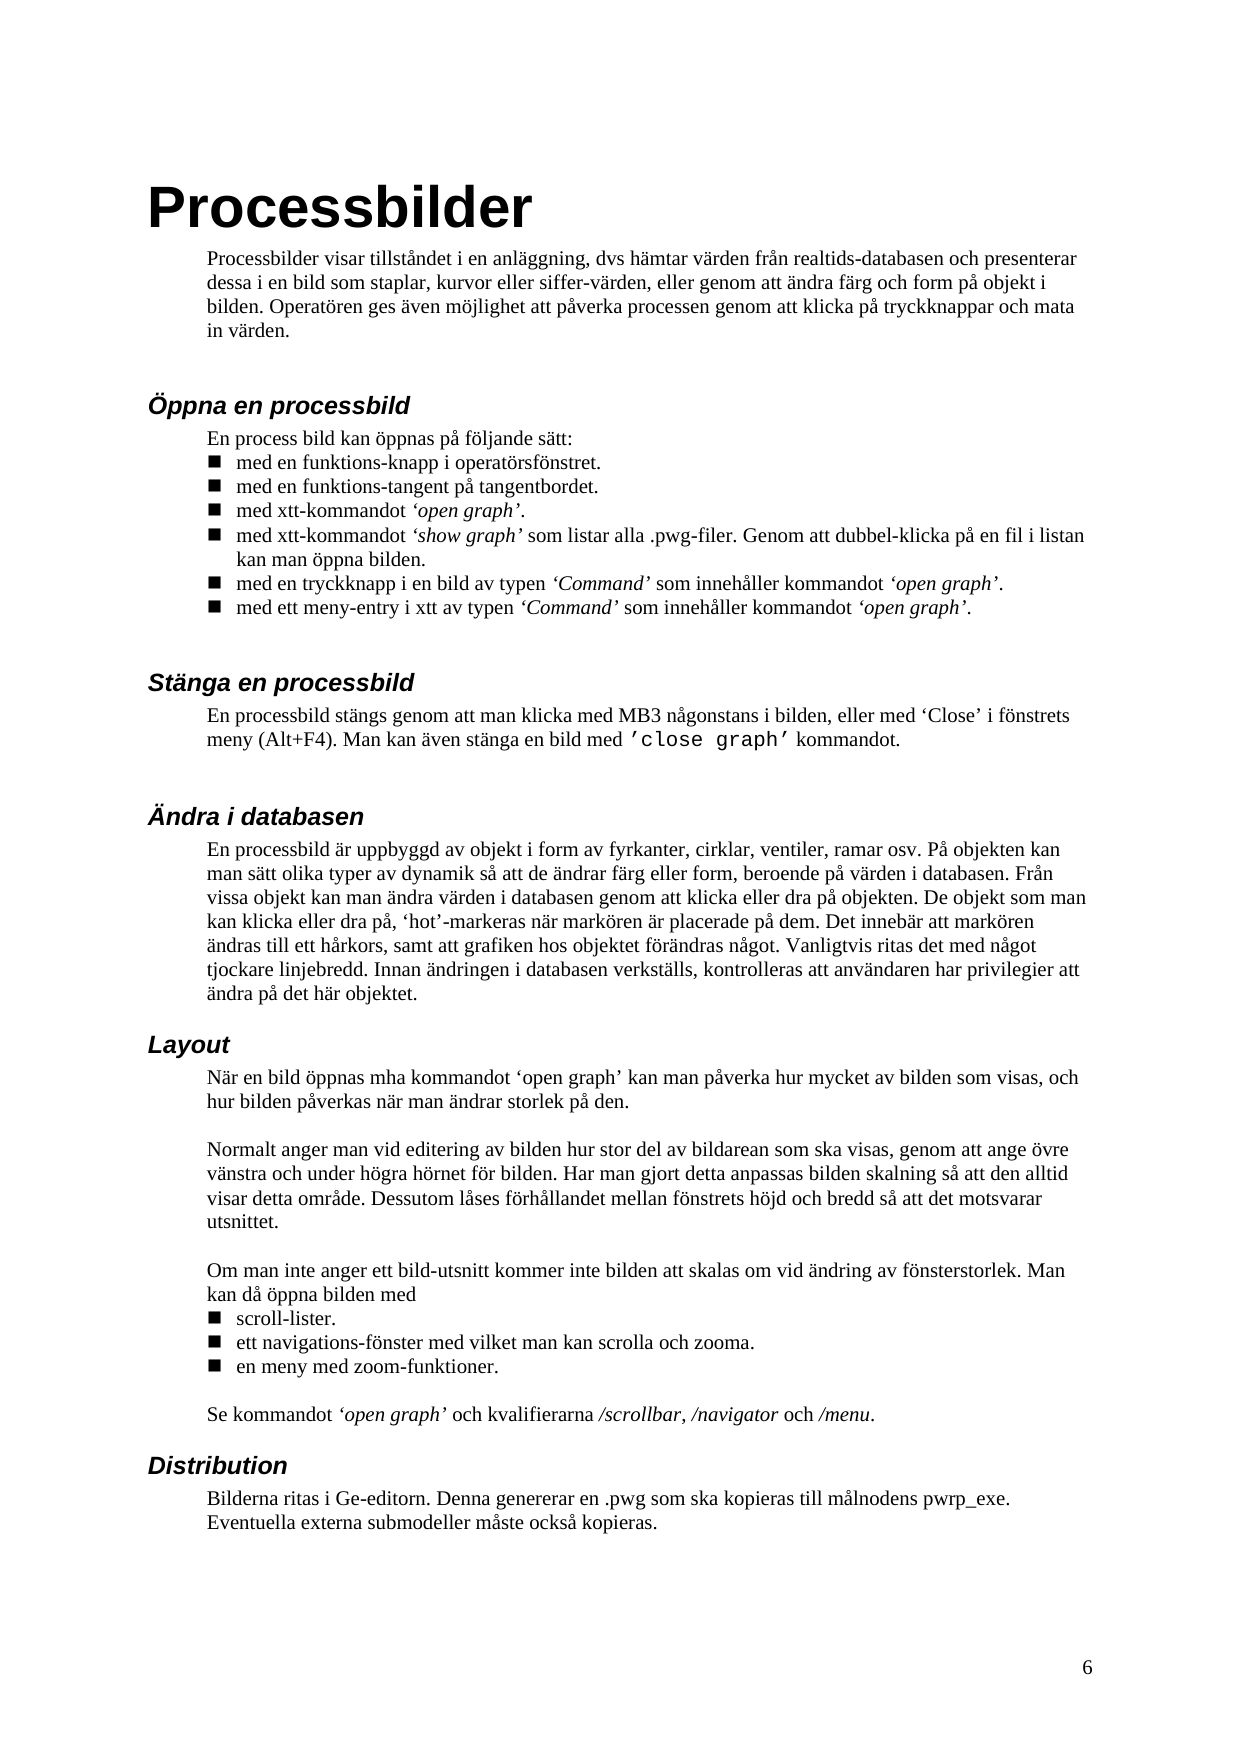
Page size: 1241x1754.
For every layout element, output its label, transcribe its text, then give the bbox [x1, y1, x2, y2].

list med xtt-kommandot ‘show graph’ som listar alla .pwg-filer. Genom att dubbel-klicka på en fil i listan kan man öppna bilden. [207, 522, 1093, 571]
list en meny med zoom-funktioner. [207, 1354, 1093, 1378]
subtitle Layout [148, 1030, 1093, 1059]
list scroll-lister. [207, 1306, 1093, 1330]
text Processbilder visar tillståndet i en anläggning, dvs hämtar värden från realtids-databasen och presenterar dessa i en bild som staplar, kurvor eller siffer-värden, eller genom att ändra färg och form på objekt i bilden. Operatören ges även möjlighet att påverka processen genom att klicka på tryckknappar och mata in värden. [207, 246, 1093, 342]
text När en bild öppnas mha kommandot ‘open graph’ kan man påverka hur mycket av bilden som visas, och hur bilden påverkas när man ändrar storlek på den. [207, 1065, 1093, 1113]
subtitle Öppna en processbild [148, 391, 1093, 420]
subtitle Processbilder [148, 173, 1093, 240]
text En process bild kan öppnas på följande sätt: [207, 426, 1093, 450]
text Om man inte anger ett bild-utsnitt kommer inte bilden att skalas om vid ändring av fönsterstorlek. Man kan då öppna bilden med [207, 1258, 1093, 1306]
text Bilderna ritas i Ge-editorn. Denna genererar en .pwg som ska kopieras till målnodens pwrp_exe. Eventuella externa submodeller måste också kopieras. [207, 1486, 1093, 1534]
list ett navigations-fönster med vilket man kan scrolla och zooma. [207, 1330, 1093, 1354]
subtitle Stänga en processbild [148, 668, 1093, 697]
text Normalt anger man vid editering av bilden hur stor del av bildarean som ska visas, genom att ange övre vänstra och under högra hörnet för bilden. Har man gjort detta anpassas bilden skalning så att den alltid visar detta område. Dessutom låses förhållandet mellan fönstrets höjd och bredd så att det motsvarar utsnittet. [207, 1137, 1093, 1233]
list med ett meny-entry i xtt av typen ‘Command’ som innehåller kommandot ‘open graph’. [207, 595, 1093, 619]
list med en funktions-knapp i operatörsfönstret. [207, 450, 1093, 474]
list med en tryckknapp i en bild av typen ‘Command’ som innehåller kommandot ‘open graph’. [207, 571, 1093, 595]
text En processbild stängs genom att man klicka med MB3 någonstans i bilden, eller med ‘Close’ i fönstrets meny (Alt+F4). Man kan även stänga en bild med ’close graph’ kommandot. [207, 703, 1093, 753]
list med en funktions-tangent på tangentbordet. [207, 474, 1093, 498]
subtitle Ändra i databasen [148, 802, 1093, 830]
text En processbild är uppbyggd av objekt i form av fyrkanter, cirklar, ventiler, ramar osv. På objekten kan man sätt olika typer av dynamik så att de ändrar färg eller form, beroende på värden i databasen. Från vissa objekt kan man ändra värden i databasen genom att klicka eller dra på objekten. De objekt som man kan klicka eller dra på, ‘hot’-markeras när markören är placerade på dem. Det innebär att markören ändras till ett hårkors, samt att grafiken hos objektet förändras något. Vanligtvis ritas det med något tjockare linjebredd. Innan ändringen i databasen verkställs, kontrolleras att användaren har privilegier att ändra på det här objektet. [207, 837, 1093, 1005]
subtitle Distribution [148, 1451, 1093, 1480]
text Se kommandot ‘open graph’ och kvalifierarna /scrollbar, /navigator och /menu. [207, 1402, 1093, 1426]
list med xtt-kommandot ‘open graph’. [207, 498, 1093, 522]
